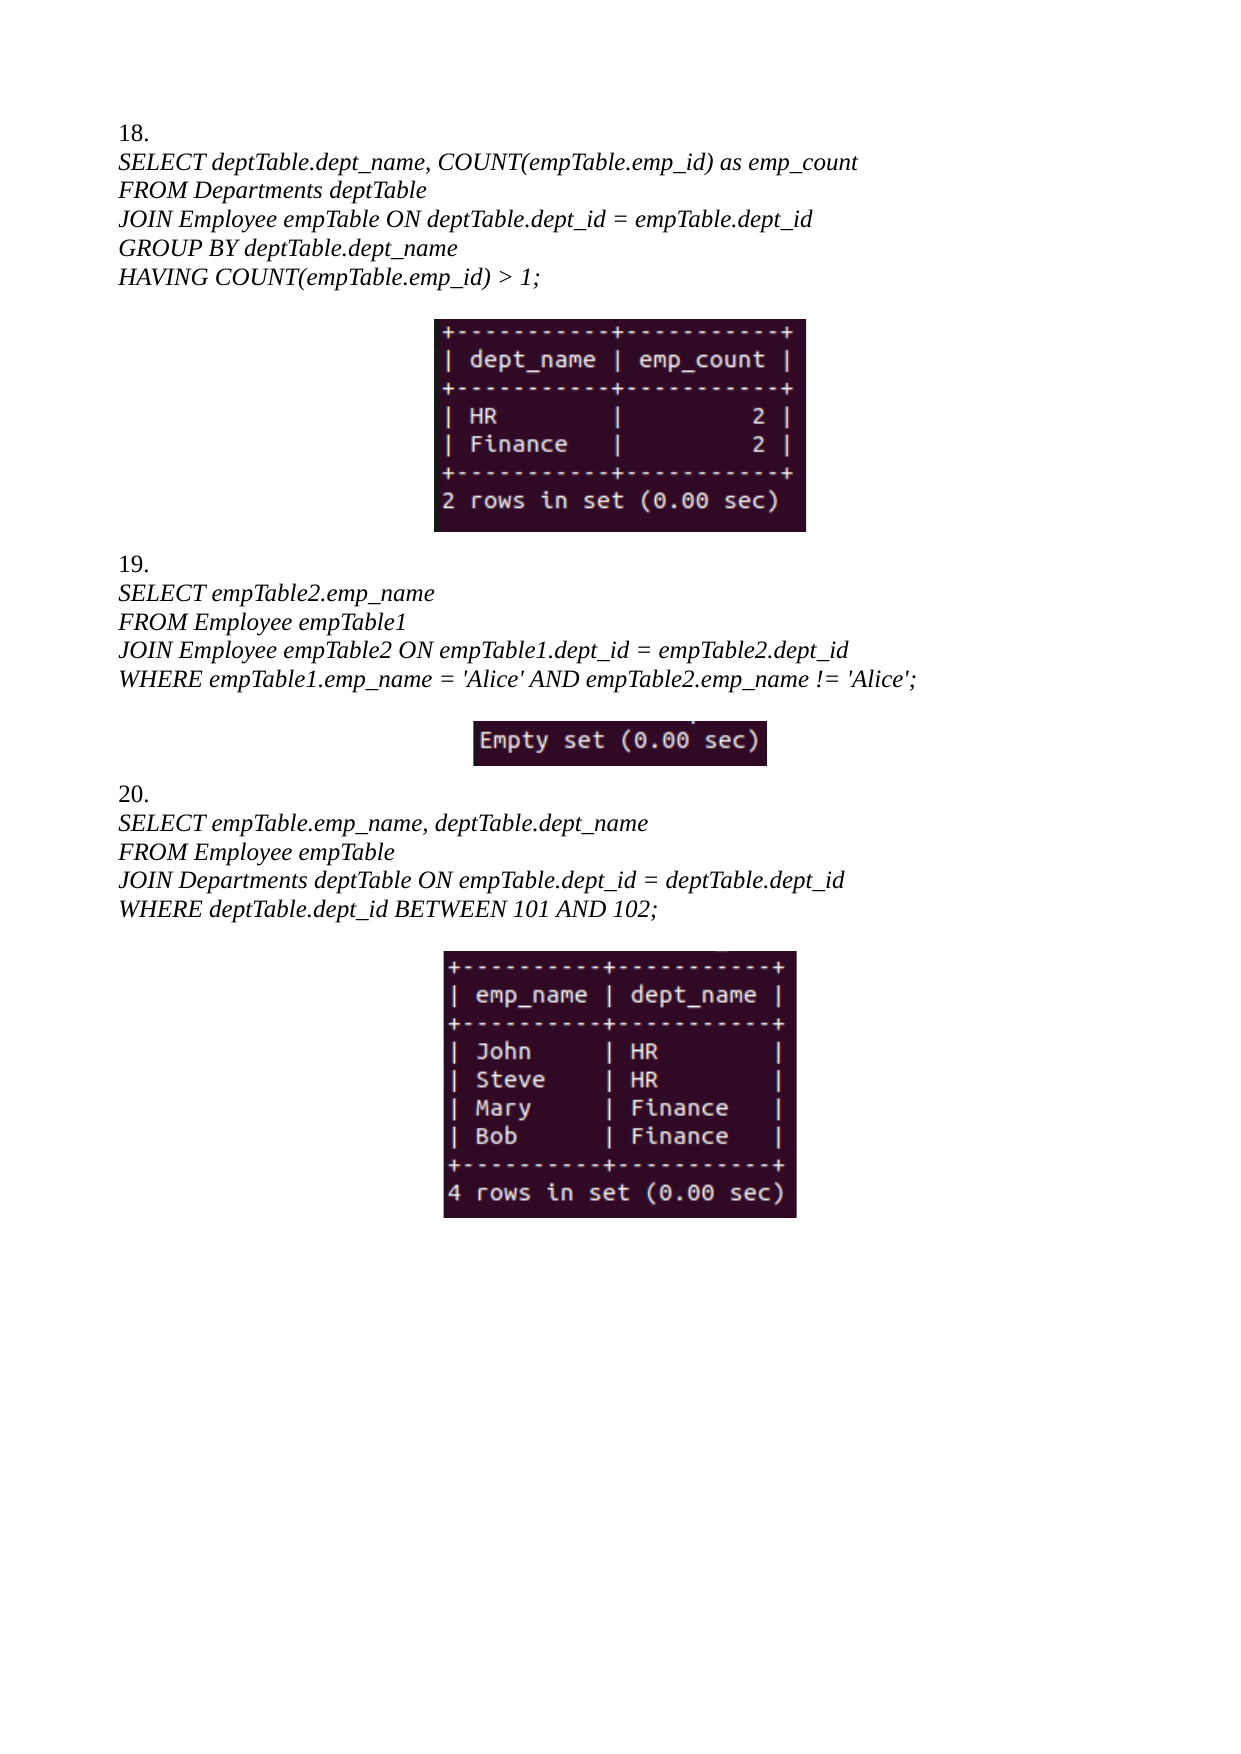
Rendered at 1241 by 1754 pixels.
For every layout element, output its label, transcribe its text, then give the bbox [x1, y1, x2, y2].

text JOIN Departments deptTable ON empTable.dept_id = deptTable.dept_id [118, 866, 1122, 894]
text JOIN Employee empTable2 ON empTable1.dept_id = empTable2.dept_id [118, 636, 1122, 664]
text WHERE deptTable.dept_id BETWEEN 101 AND 102; [118, 894, 1122, 923]
picture [473, 721, 767, 766]
text 18. [118, 118, 1122, 147]
text SELECT empTable2.emp_name [118, 578, 1122, 607]
text SELECT deptTable.dept_name, COUNT(empTable.emp_id) as emp_count [118, 147, 1122, 176]
text HAVING COUNT(empTable.emp_id) > 1; [118, 262, 1122, 291]
text 19. [118, 549, 1122, 578]
text SELECT empTable.emp_name, deptTable.dept_name [118, 808, 1122, 837]
text FROM Departments deptTable [118, 176, 1122, 204]
text FROM Employee empTable1 [118, 607, 1122, 636]
text 20. [118, 779, 1122, 808]
picture [443, 951, 797, 1218]
picture [434, 319, 807, 532]
text FROM Employee empTable [118, 837, 1122, 866]
text JOIN Employee empTable ON deptTable.dept_id = empTable.dept_id [118, 204, 1122, 233]
text GROUP BY deptTable.dept_name [118, 233, 1122, 262]
text WHERE empTable1.emp_name = 'Alice' AND empTable2.emp_name != 'Alice'; [118, 664, 1122, 693]
